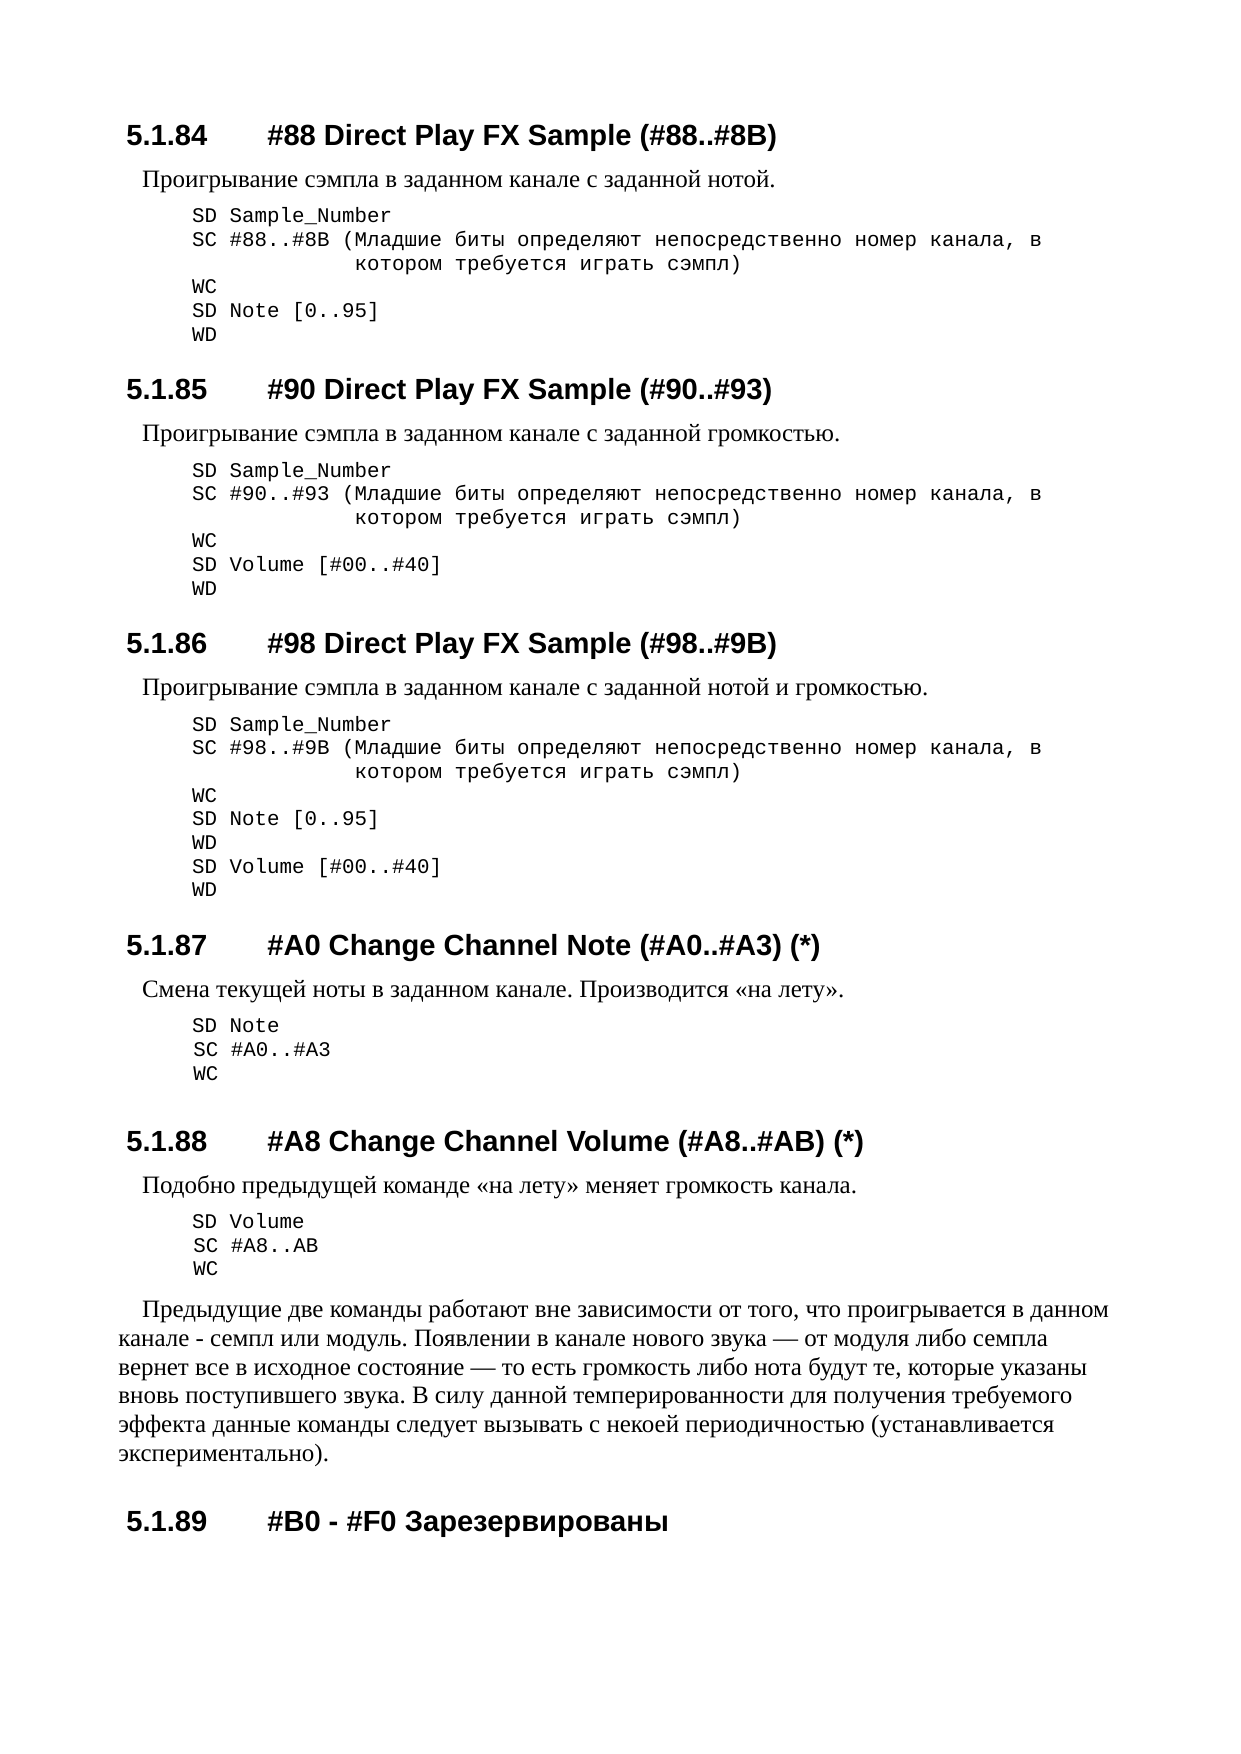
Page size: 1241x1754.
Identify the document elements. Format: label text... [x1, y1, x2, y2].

text WC [118, 531, 1122, 554]
text SD Sample_Number [118, 459, 1122, 483]
text SD Volume [#00..#40] [118, 554, 1122, 578]
text WD [118, 578, 1122, 601]
text Проигрывание сэмпла в заданном канале с заданной громкостью. [118, 418, 1122, 447]
text Проигрывание сэмпла в заданном канале с заданной нотой и громкостью. [118, 672, 1122, 701]
text SD Volume SC #A8..AB WC [118, 1211, 1122, 1282]
text Смена текущей ноты в заданном канале. Производится «на лету». [118, 974, 1122, 1003]
text SD Sample_Number [118, 205, 1122, 229]
text SD Note SC #A0..#A3 WC [118, 1015, 1122, 1086]
text WD [118, 879, 1122, 903]
text Подобно предыдущей команде «на лету» меняет громкость канала. [118, 1170, 1122, 1198]
subtitle #90 Direct Play FX Sample (#90..#93) [118, 372, 1122, 406]
text WC [118, 785, 1122, 808]
text WD [118, 324, 1122, 347]
subtitle #A8 Change Channel Volume (#A8..#AB) (*) [118, 1124, 1122, 1157]
subtitle #98 Direct Play FX Sample (#98..#9B) [118, 626, 1122, 660]
text SD Note [0..95] [118, 808, 1122, 832]
text WC [118, 276, 1122, 300]
subtitle #A0 Change Channel Note (#A0..#A3) (*) [118, 928, 1122, 961]
text SD Note [0..95] [118, 300, 1122, 324]
text котором требуется играть сэмпл) [118, 507, 1122, 531]
text SC #88..#8B (Младшие биты определяют непосредственно номер канала, в [118, 229, 1122, 253]
subtitle #88 Direct Play FX Sample (#88..#8B) [118, 118, 1122, 152]
text Предыдущие две команды работают вне зависимости от того, что проигрывается в данном канале - семпл или модуль. Появлении в канале нового звука — от модуля либо семпла вернет все в исходное состояние — то есть громкость либо нота будут те, которые указаны вновь поступившего звука. В силу данной темперированности для получения требуемого эффекта данные команды следует вызывать с некоей периодичностью (устанавливается экспериментально). [118, 1294, 1122, 1467]
text SD Volume [#00..#40] [118, 856, 1122, 879]
text SD Sample_Number [118, 714, 1122, 737]
text WD [118, 832, 1122, 856]
text SC #90..#93 (Младшие биты определяют непосредственно номер канала, в [118, 483, 1122, 507]
text SC #98..#9B (Младшие биты определяют непосредственно номер канала, в [118, 737, 1122, 761]
subtitle #B0 - #F0 Зарезервированы [118, 1504, 1122, 1538]
text Проигрывание сэмпла в заданном канале с заданной нотой. [118, 164, 1122, 193]
text котором требуется играть сэмпл) [118, 761, 1122, 785]
text котором требуется играть сэмпл) [118, 253, 1122, 276]
